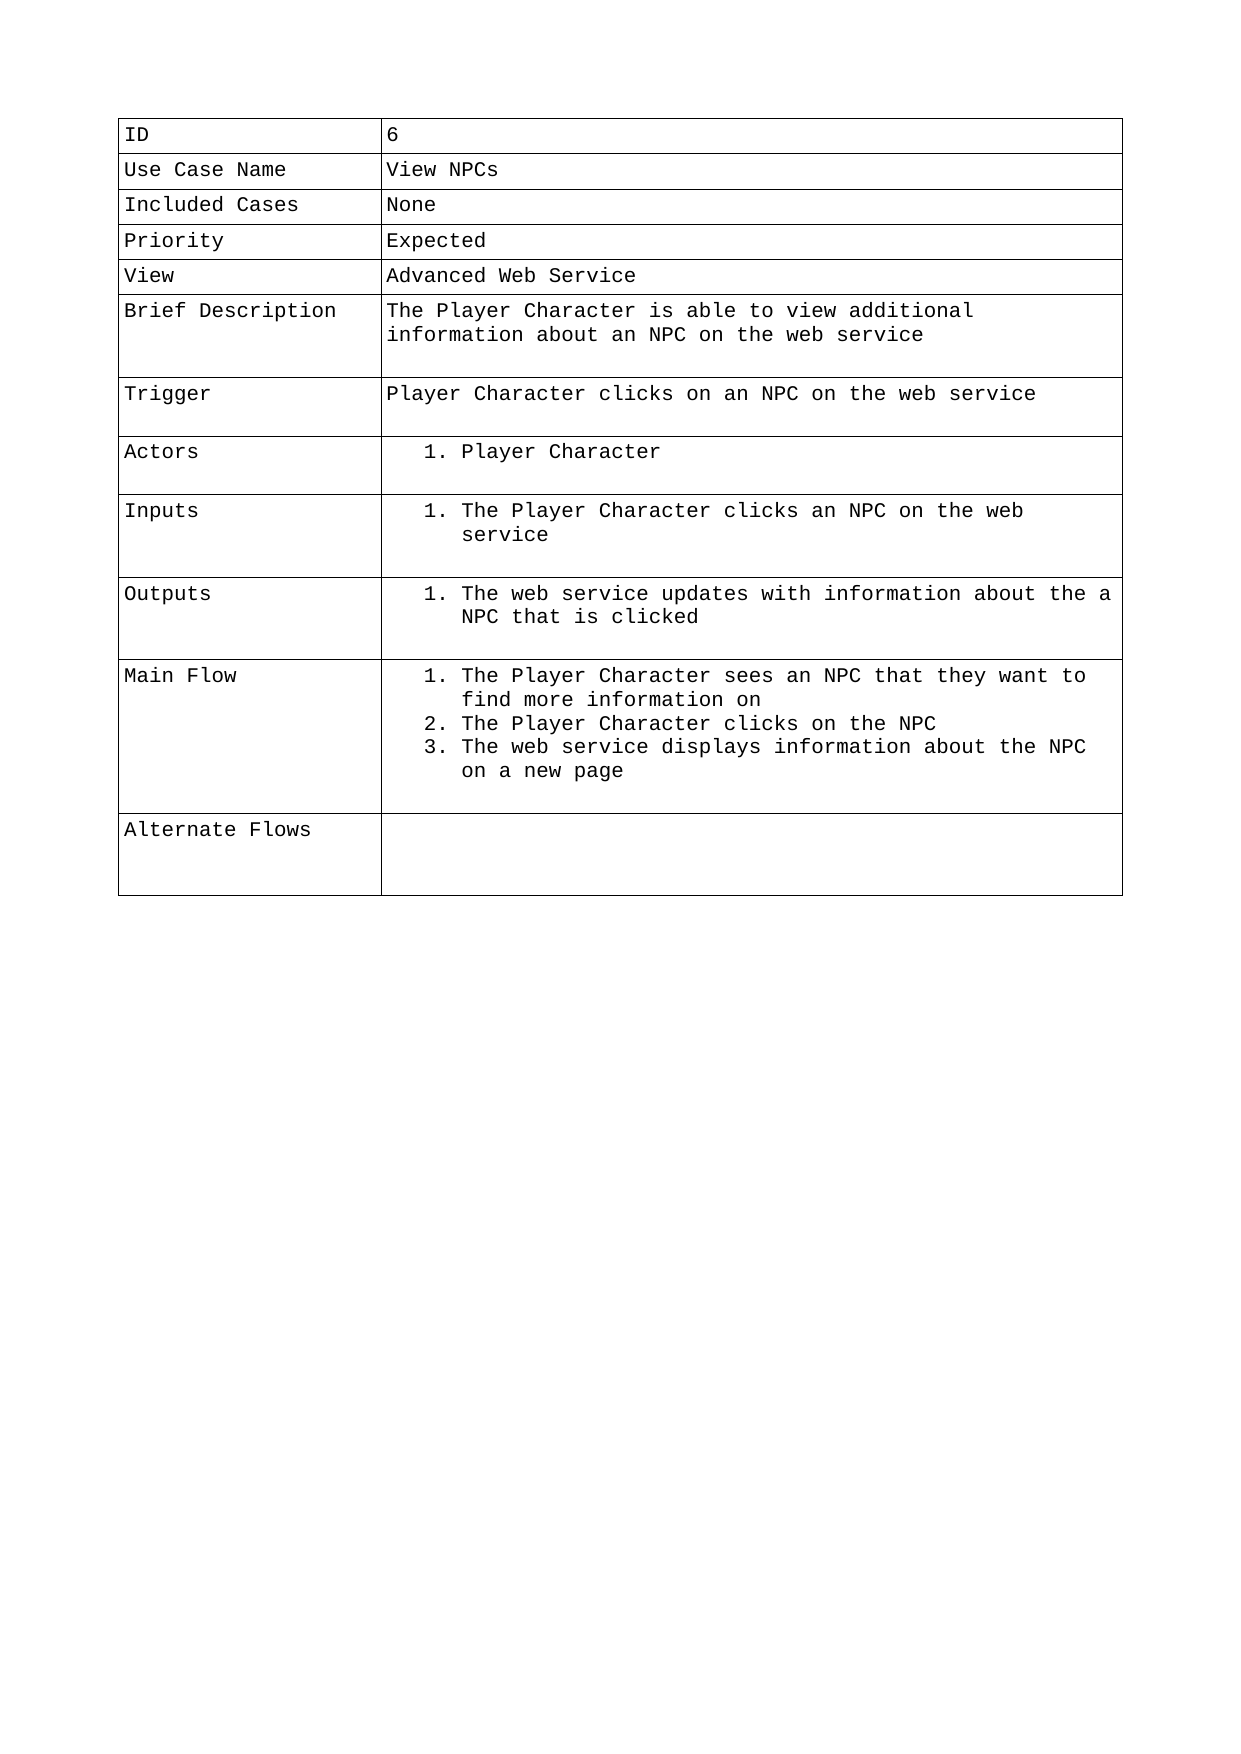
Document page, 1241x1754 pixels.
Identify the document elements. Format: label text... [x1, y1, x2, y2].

table_cell Outputs [119, 578, 381, 659]
table_cell Advanced Web Service [382, 260, 1122, 294]
table_cell Brief Description [119, 295, 381, 377]
table_cell Use Case Name [119, 154, 381, 188]
table_cell Actors [119, 437, 381, 494]
table_cell Trigger [119, 378, 381, 436]
table_cell Inputs [119, 495, 381, 577]
table_cell The Player Character clicks an NPC on the web service [382, 495, 1122, 577]
table_cell The web service updates with information about the a NPC that is clicked [382, 578, 1122, 659]
table_cell View NPCs [382, 154, 1122, 188]
table_cell Included Cases [119, 190, 381, 224]
table_cell Expected [382, 225, 1122, 259]
table_cell The Player Character is able to view additional information about an NPC on the web service [382, 295, 1122, 377]
table_cell None [382, 190, 1122, 224]
table_cell Alternate Flows [119, 814, 381, 895]
table_cell Main Flow [119, 660, 381, 813]
table_cell Priority [119, 225, 381, 259]
table_cell [382, 814, 1122, 895]
table_cell View [119, 260, 381, 294]
table_cell 1. Player Character [382, 437, 1122, 494]
table_header ID [119, 119, 381, 153]
table_cell Player Character clicks on an NPC on the web service [382, 378, 1122, 436]
table_header 6 [382, 119, 1122, 153]
table_cell The Player Character sees an NPC that they want to find more information on The Player Character clicks on the NPC The web service displays information about the NPC on a new page [382, 660, 1122, 813]
